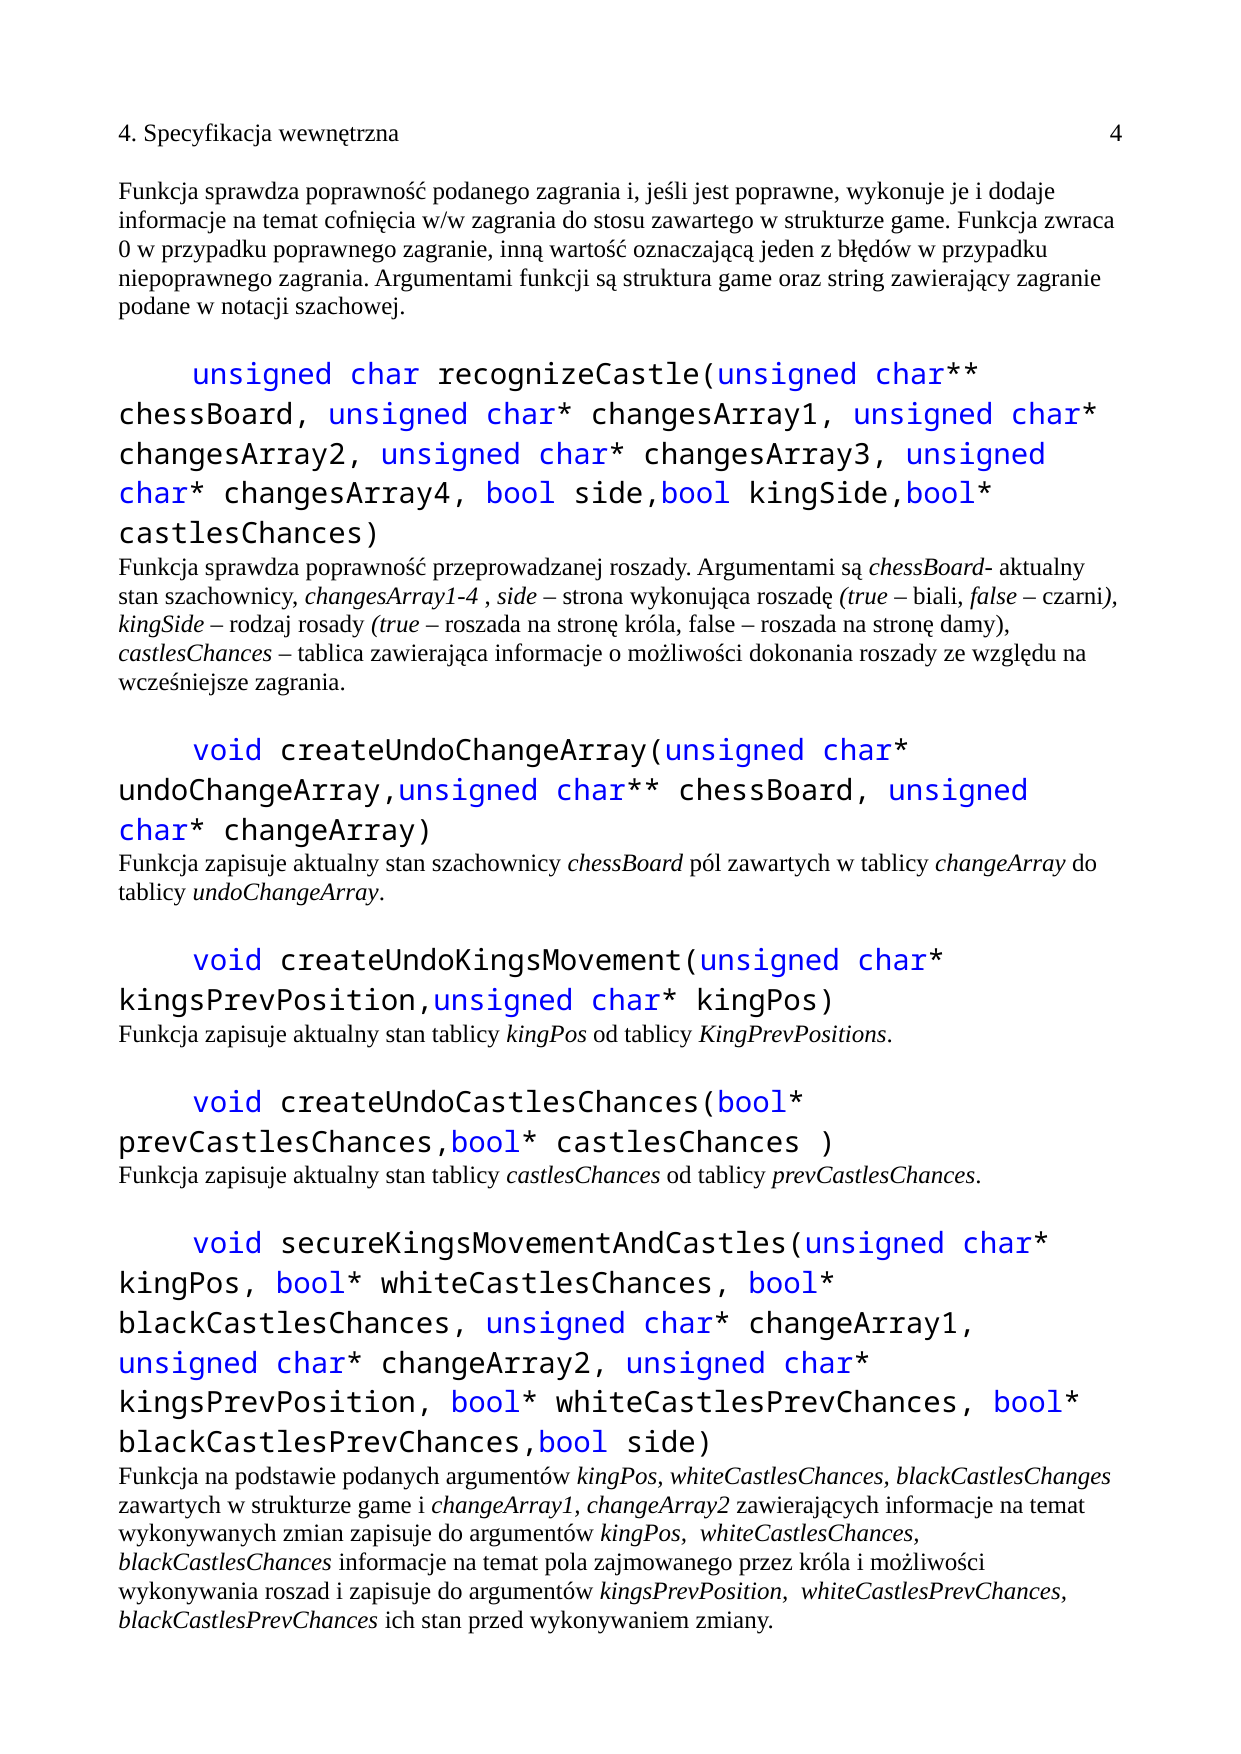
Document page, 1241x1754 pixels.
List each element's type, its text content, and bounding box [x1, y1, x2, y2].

text Funkcja sprawdza poprawność podanego zagrania i, jeśli jest poprawne, wykonuje je i dodaje informacje na temat cofnięcia w/w zagrania do stosu zawartego w strukturze game. Funkcja zwraca 0 w przypadku poprawnego zagranie, inną wartość oznaczającą jeden z błędów w przypadku niepoprawnego zagrania. Argumentami funkcji są struktura game oraz string zawierający zagranie podane w notacji szachowej. [118, 176, 1122, 320]
text void createUndoKingsMovement(unsigned char* kingsPrevPosition,unsigned char* kingPos) [118, 939, 1122, 1019]
text unsigned char recognizeCastle(unsigned char** chessBoard, unsigned char* changesArray1, unsigned char* changesArray2, unsigned char* changesArray3, unsigned char* changesArray4, bool side,bool kingSide,bool* castlesChances) [118, 354, 1122, 552]
text Funkcja na podstawie podanych argumentów kingPos, whiteCastlesChances, blackCastlesChanges zawartych w strukturze game i changeArray1, changeArray2 zawierających informacje na temat wykonywanych zmian zapisuje do argumentów kingPos, whiteCastlesChances, blackCastlesChances informacje na temat pola zajmowanego przez króla i możliwości wykonywania roszad i zapisuje do argumentów kingsPrevPosition, whiteCastlesPrevChances, blackCastlesPrevChances ich stan przed wykonywaniem zmiany. [118, 1461, 1122, 1633]
text kingSide – rodzaj rosady (true – roszada na stronę króla, false – roszada na stronę damy), castlesChances – tablica zawierająca informacje o możliwości dokonania roszady ze względu na wcześniejsze zagrania. [118, 609, 1122, 696]
text void createUndoCastlesChances(bool* prevCastlesChances,bool* castlesChances ) [118, 1081, 1122, 1161]
text Funkcja zapisuje aktualny stan tablicy castlesChances od tablicy prevCastlesChances. [118, 1161, 1122, 1189]
text Funkcja zapisuje aktualny stan szachownicy chessBoard pól zawartych w tablicy changeArray do tablicy undoChangeArray. [118, 848, 1122, 906]
text void createUndoChangeArray(unsigned char* undoChangeArray,unsigned char** chessBoard, unsigned char* changeArray) [118, 729, 1122, 848]
text Funkcja sprawdza poprawność przeprowadzanej roszady. Argumentami są chessBoard- aktualny stan szachownicy, changesArray1-4 , side – strona wykonująca roszadę (true – biali, false – czarni), [118, 552, 1122, 609]
text void secureKingsMovementAndCastles(unsigned char* kingPos, bool* whiteCastlesChances, bool* blackCastlesChances, unsigned char* changeArray1, unsigned char* changeArray2, unsigned char* kingsPrevPosition, bool* whiteCastlesPrevChances, bool* blackCastlesPrevChances,bool side) [118, 1223, 1122, 1461]
text Funkcja zapisuje aktualny stan tablicy kingPos od tablicy KingPrevPositions. [118, 1019, 1122, 1048]
